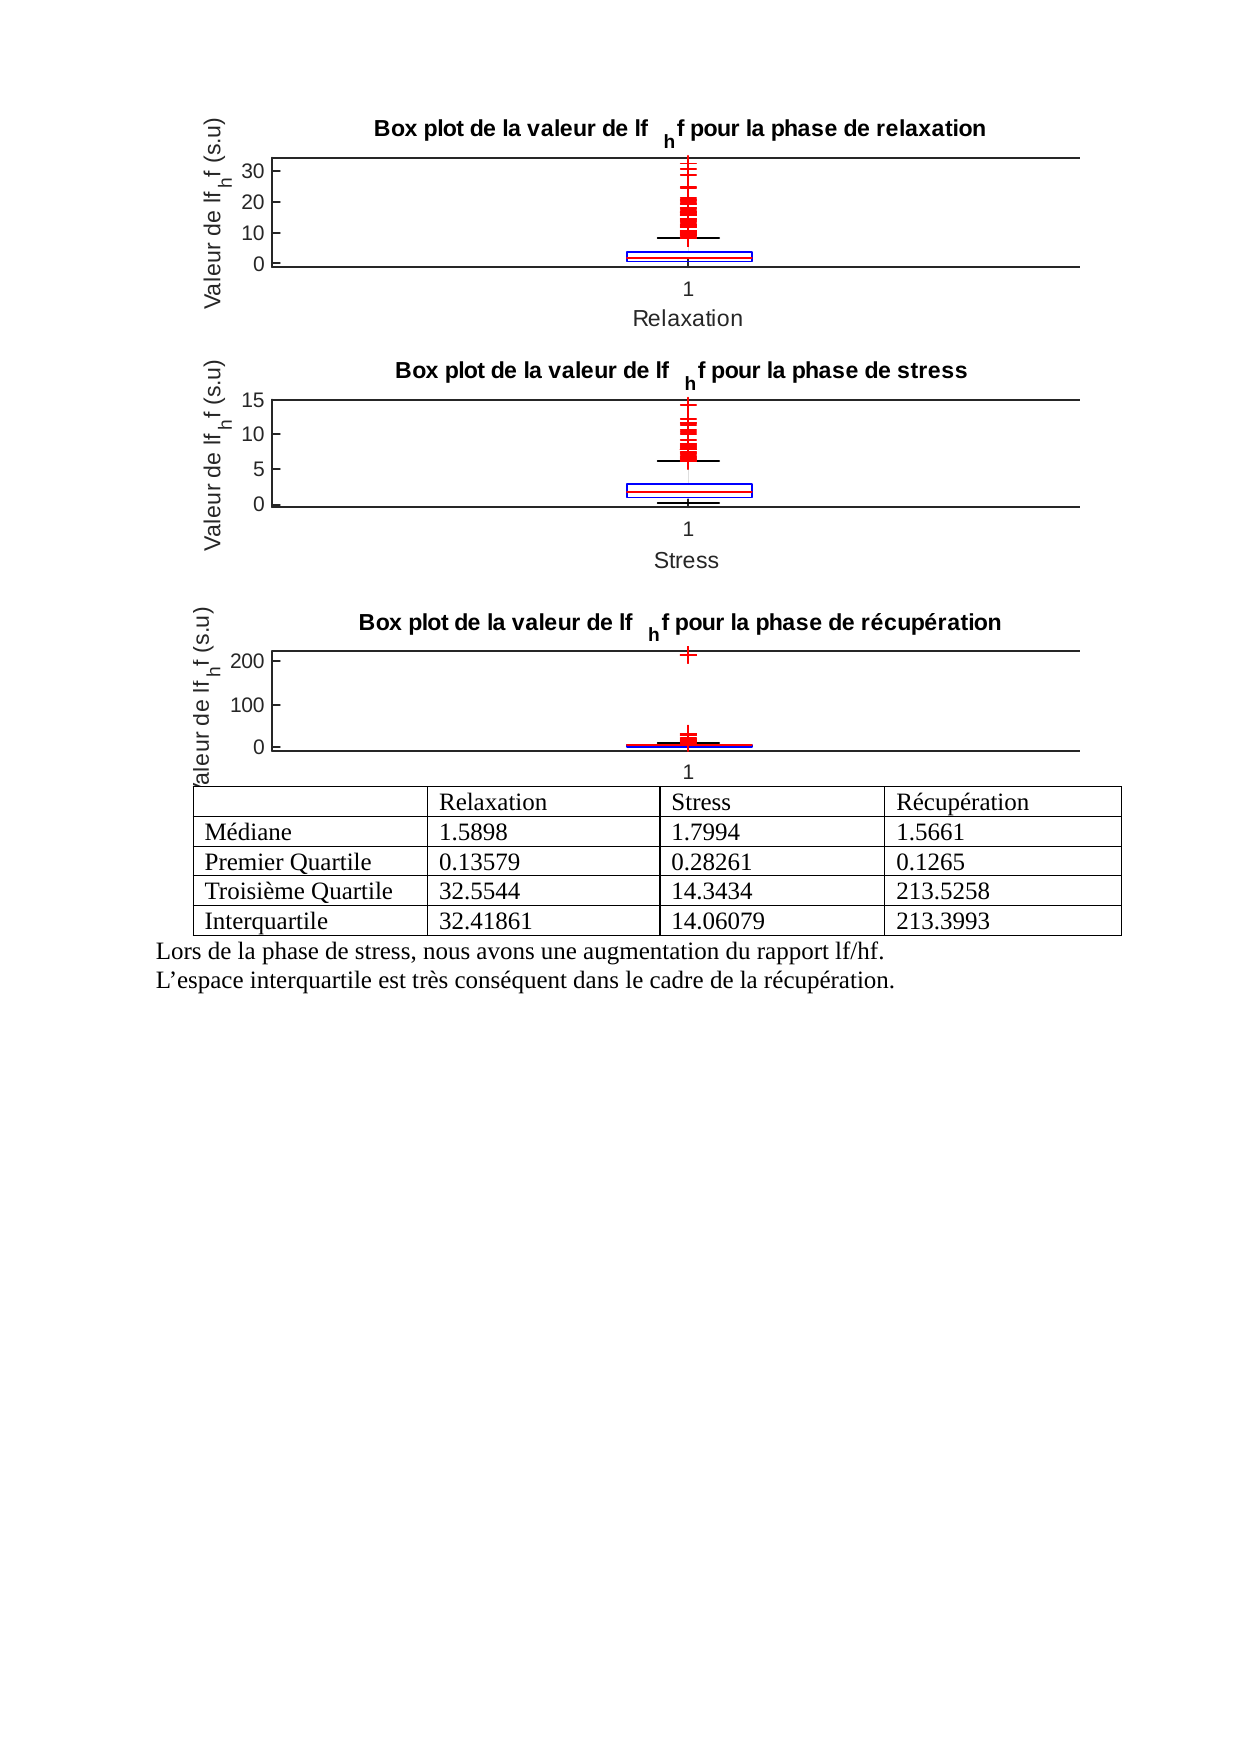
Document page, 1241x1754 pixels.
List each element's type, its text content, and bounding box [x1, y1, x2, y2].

table_cell 0.13579 [428, 847, 659, 875]
table_cell Interquartile [194, 906, 427, 935]
table_cell 213.5258 [885, 876, 1121, 905]
table_header Relaxation [428, 787, 659, 816]
table_cell 1.5898 [428, 817, 659, 846]
table_cell 32.5544 [428, 876, 659, 905]
table_cell Premier Quartile [194, 847, 427, 875]
table_header Stress [661, 787, 884, 816]
table_cell Médiane [194, 817, 427, 846]
table_cell 0.1265 [885, 847, 1121, 875]
table_header [194, 787, 427, 816]
table_cell 14.3434 [661, 876, 884, 905]
table_header Récupération [885, 787, 1121, 816]
table_cell 32.41861 [428, 906, 659, 935]
text Lors de la phase de stress, nous avons une augmentation du rapport lf/hf. [156, 936, 1122, 965]
text L’espace interquartile est très conséquent dans le cadre de la récupération. [156, 965, 1122, 993]
table_cell Troisième Quartile [194, 876, 427, 905]
table_cell 14.06079 [661, 906, 884, 935]
table_cell 0.28261 [661, 847, 884, 875]
table_cell 1.7994 [661, 817, 884, 846]
table_cell 1.5661 [885, 817, 1121, 846]
table_cell 213.3993 [885, 906, 1121, 935]
